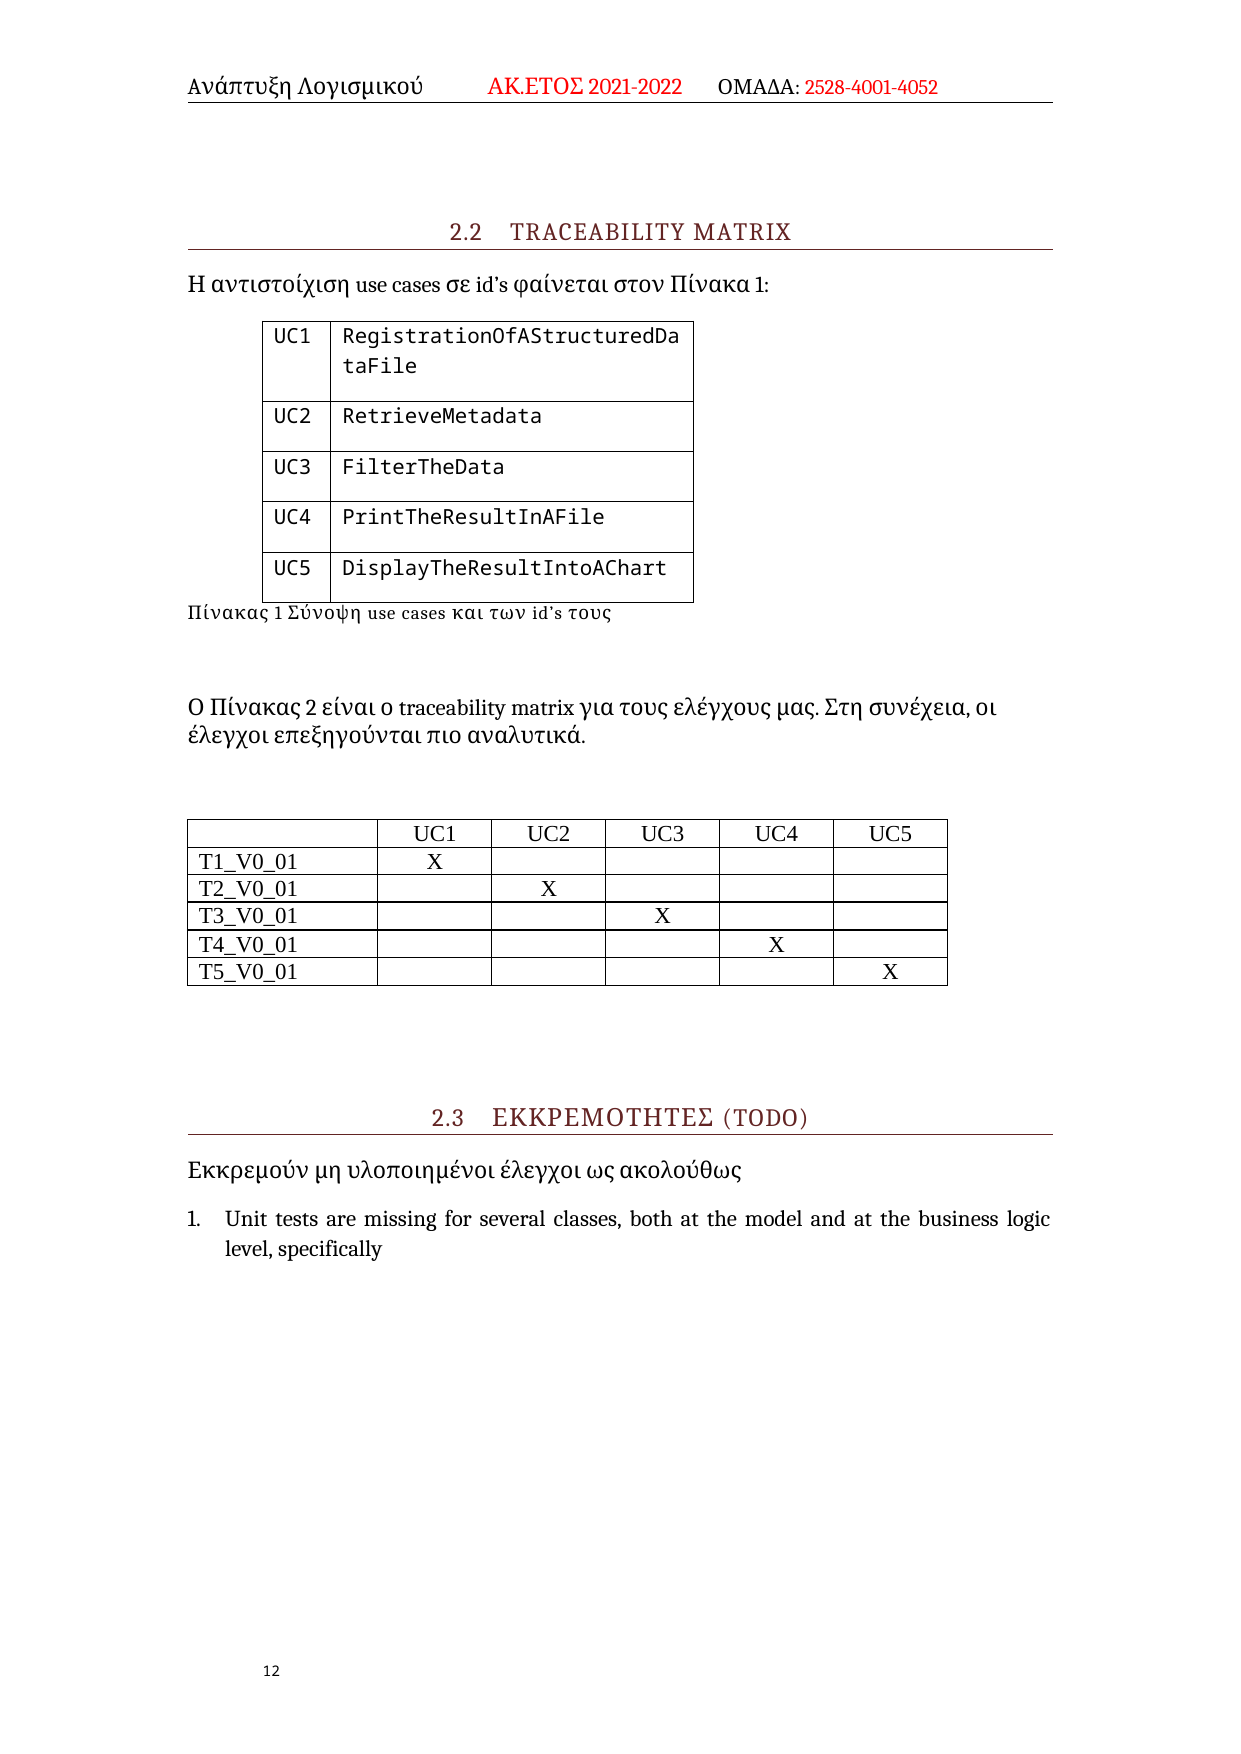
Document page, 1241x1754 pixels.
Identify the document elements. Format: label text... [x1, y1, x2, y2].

table_cell UC3 [263, 452, 330, 501]
table_cell [834, 875, 947, 901]
table_cell RetrieveMetadata [331, 402, 693, 451]
table_cell [606, 848, 719, 874]
text Η αντιστοίχιση use cases σε id’s φαίνεται στον Πίνακα 1: [187, 272, 1053, 298]
table_header T4_V0_01 [188, 931, 377, 957]
table_header [378, 931, 491, 957]
table_cell DisplayTheResultIntoAChart [331, 553, 693, 602]
table_cell [720, 848, 833, 874]
table_header X [720, 931, 833, 957]
table_cell [720, 958, 833, 985]
table_cell X [378, 848, 491, 874]
table_cell T3_V0_01 [188, 903, 377, 929]
table_cell [720, 875, 833, 901]
table_header UC3 [606, 820, 719, 847]
table_cell UC4 [263, 502, 330, 552]
table_header UC2 [492, 820, 605, 847]
text Εκκρεμούν μη υλοποιημένοι έλεγχοι ως ακολούθως [187, 1157, 1053, 1184]
table_cell UC2 [263, 402, 330, 451]
table_cell [492, 903, 605, 929]
table_header UC1 [263, 322, 330, 401]
table_header UC5 [834, 820, 947, 847]
table_cell [492, 848, 605, 874]
table_header [606, 931, 719, 957]
table_cell [378, 958, 491, 985]
table_header UC1 [378, 820, 491, 847]
table_cell [492, 958, 605, 985]
table_cell UC5 [263, 553, 330, 602]
table_cell T2_V0_01 [188, 875, 377, 901]
table_header UC4 [720, 820, 833, 847]
table_cell X [606, 903, 719, 929]
table_cell [834, 848, 947, 874]
table_cell [834, 903, 947, 929]
table_cell [606, 875, 719, 901]
table_cell X [834, 958, 947, 985]
table_cell T1_V0_01 [188, 848, 377, 874]
subtitle ΕΚΚΡΕΜΟΤΗΤΕΣ (ToDo) [187, 1103, 1053, 1135]
table_cell [720, 903, 833, 929]
subtitle Traceability Matrix [187, 218, 1053, 250]
list Unit tests are missing for several classes, both at the model and at the business logic level, specifically [187, 1206, 1053, 1262]
table_cell T5_V0_01 [188, 958, 377, 985]
table_cell [606, 958, 719, 985]
table_cell X [492, 875, 605, 901]
text Πίνακας 1 Σύνοψη use cases και των id’s τους [187, 603, 1053, 624]
table_header [834, 931, 947, 957]
table_cell PrintTheResultInAFile [331, 502, 693, 552]
table_header RegistrationOfAStructuredDataFile [331, 322, 693, 401]
table_cell [378, 903, 491, 929]
table_header [492, 931, 605, 957]
table_header [188, 820, 377, 847]
text Ο Πίνακας 2 είναι ο traceability matrix για τους ελέγχους μας. Στη συνέχεια, οι έλεγχοι επεξηγούνται πιο αναλυτικά. [187, 695, 1053, 749]
table_cell FilterTheData [331, 452, 693, 501]
table_cell [378, 875, 491, 901]
